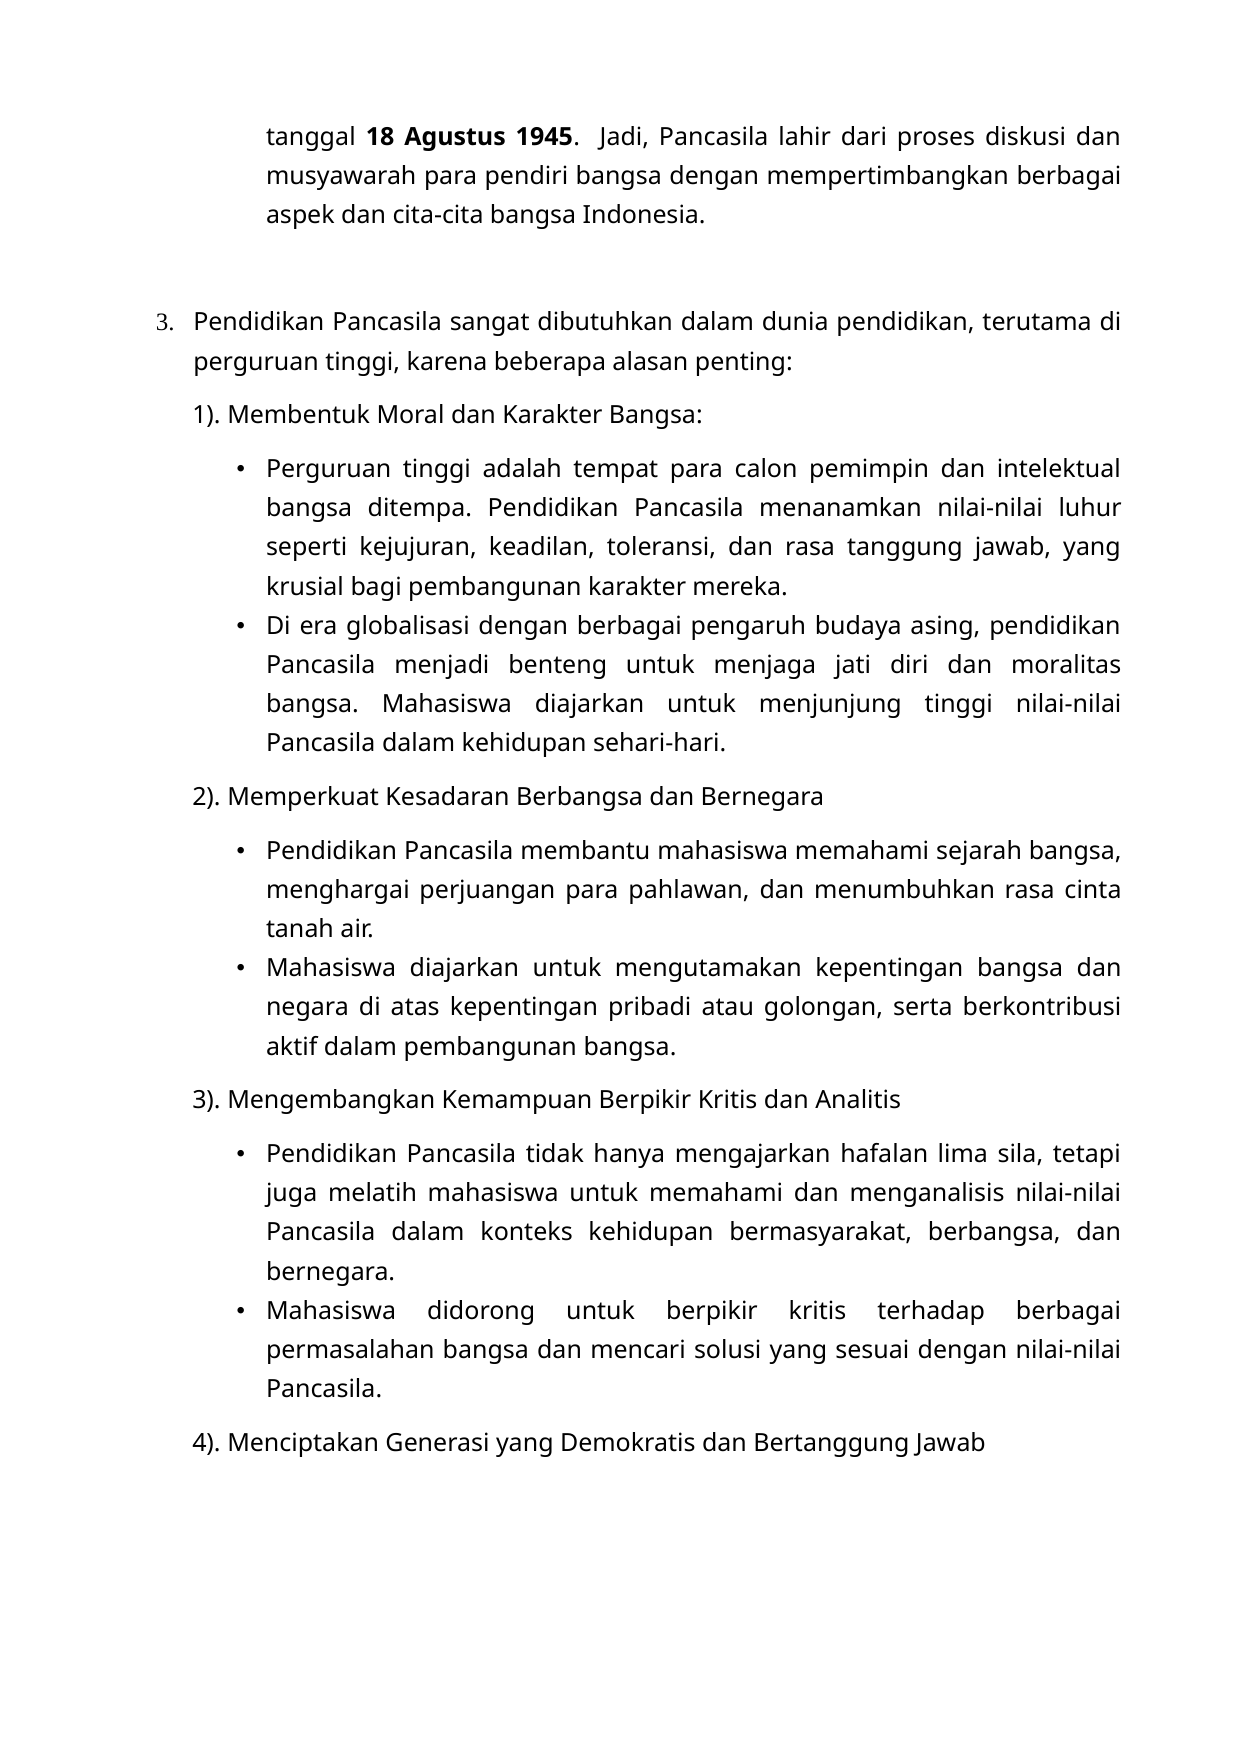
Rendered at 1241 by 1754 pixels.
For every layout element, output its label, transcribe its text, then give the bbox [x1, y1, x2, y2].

list Pendidikan Pancasila sangat dibutuhkan dalam dunia pendidikan, terutama di perguruan tinggi, karena beberapa alasan penting: [156, 304, 1122, 377]
list Perguruan tinggi adalah tempat para calon pemimpin dan intelektual bangsa ditempa. Pendidikan Pancasila menanamkan nilai-nilai luhur seperti kejujuran, keadilan, toleransi, dan rasa tanggung jawab, yang krusial bagi pembangunan karakter mereka. [236, 451, 1122, 602]
list Mahasiswa didorong untuk berpikir kritis terhadap berbagai permasalahan bangsa dan mencari solusi yang sesuai dengan nilai-nilai Pancasila. [236, 1292, 1122, 1405]
list Pendidikan Pancasila tidak hanya mengajarkan hafalan lima sila, tetapi juga melatih mahasiswa untuk memahami dan menganalisis nilai-nilai Pancasila dalam konteks kehidupan bermasyarakat, berbangsa, dan bernegara. [236, 1136, 1122, 1287]
text 2). Memperkuat Kesadaran Berbangsa dan Bernegara [118, 778, 1122, 813]
list Pendidikan Pancasila membantu mahasiswa memahami sejarah bangsa, menghargai perjuangan para pahlawan, dan menumbuhkan rasa cinta tanah air. [236, 832, 1122, 945]
list Di era globalisasi dengan berbagai pengaruh budaya asing, pendidikan Pancasila menjadi benteng untuk menjaga jati diri dan moralitas bangsa. Mahasiswa diajarkan untuk menjunjung tinggi nilai-nilai Pancasila dalam kehidupan sehari-hari. [236, 607, 1122, 759]
text 3). Mengembangkan Kemampuan Berpikir Kritis dan Analitis [118, 1082, 1122, 1116]
text 4). Menciptakan Generasi yang Demokratis dan Bertanggung Jawab [118, 1424, 1122, 1458]
list Mahasiswa diajarkan untuk mengutamakan kepentingan bangsa dan negara di atas kepentingan pribadi atau golongan, serta berkontribusi aktif dalam pembangunan bangsa. [236, 950, 1122, 1062]
list tanggal 18 Agustus 1945. Jadi, Pancasila lahir dari proses diskusi dan musyawarah para pendiri bangsa dengan mempertimbangkan berbagai aspek dan cita-cita bangsa Indonesia. [236, 118, 1122, 231]
text 1). Membentuk Moral dan Karakter Bangsa: [118, 397, 1122, 431]
